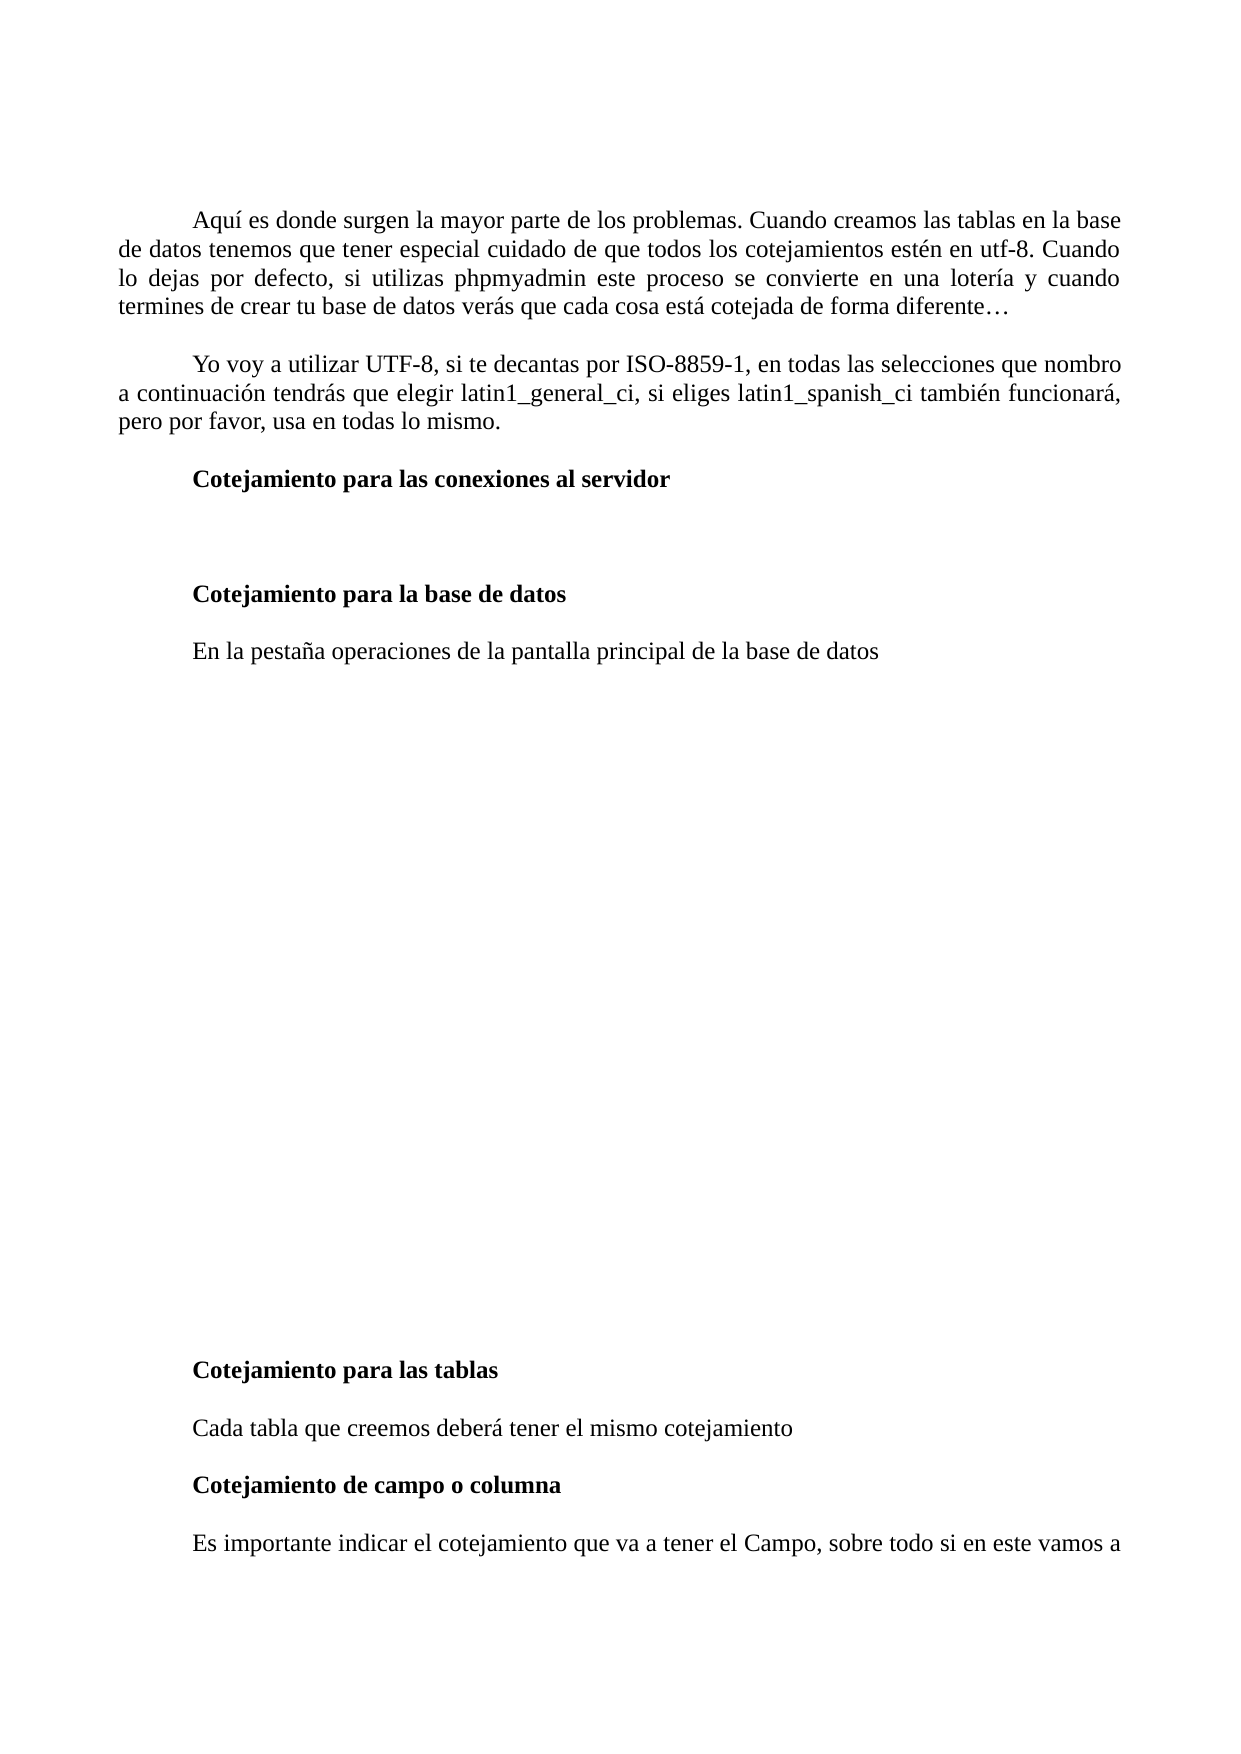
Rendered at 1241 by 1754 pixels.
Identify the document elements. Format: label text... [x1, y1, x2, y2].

text En la pestaña operaciones de la pantalla principal de la base de datos [118, 636, 1122, 665]
text Cotejamiento de campo o columna [118, 1470, 1122, 1499]
text Es importante indicar el cotejamiento que va a tener el Campo, sobre todo si en este vamos a [118, 1528, 1122, 1556]
text Cotejamiento para la base de datos [118, 579, 1122, 608]
text Aquí es donde surgen la mayor parte de los problemas. Cuando creamos las tablas en la base de datos tenemos que tener especial cuidado de que todos los cotejamientos estén en utf-8. Cuando lo dejas por defecto, si utilizas phpmyadmin este proceso se convierte en una lotería y cuando termines de crear tu base de datos verás que cada cosa está cotejada de forma diferente… [118, 205, 1122, 320]
text Cotejamiento para las conexiones al servidor [118, 464, 1122, 493]
text Cotejamiento para las tablas [118, 1355, 1122, 1384]
text Yo voy a utilizar UTF-8, si te decantas por ISO-8859-1, en todas las selecciones que nombro a continuación tendrás que elegir latin1_general_ci, si eliges latin1_spanish_ci también funcionará, pero por favor, usa en todas lo mismo. [118, 349, 1122, 435]
text Cada tabla que creemos deberá tener el mismo cotejamiento [118, 1413, 1122, 1441]
